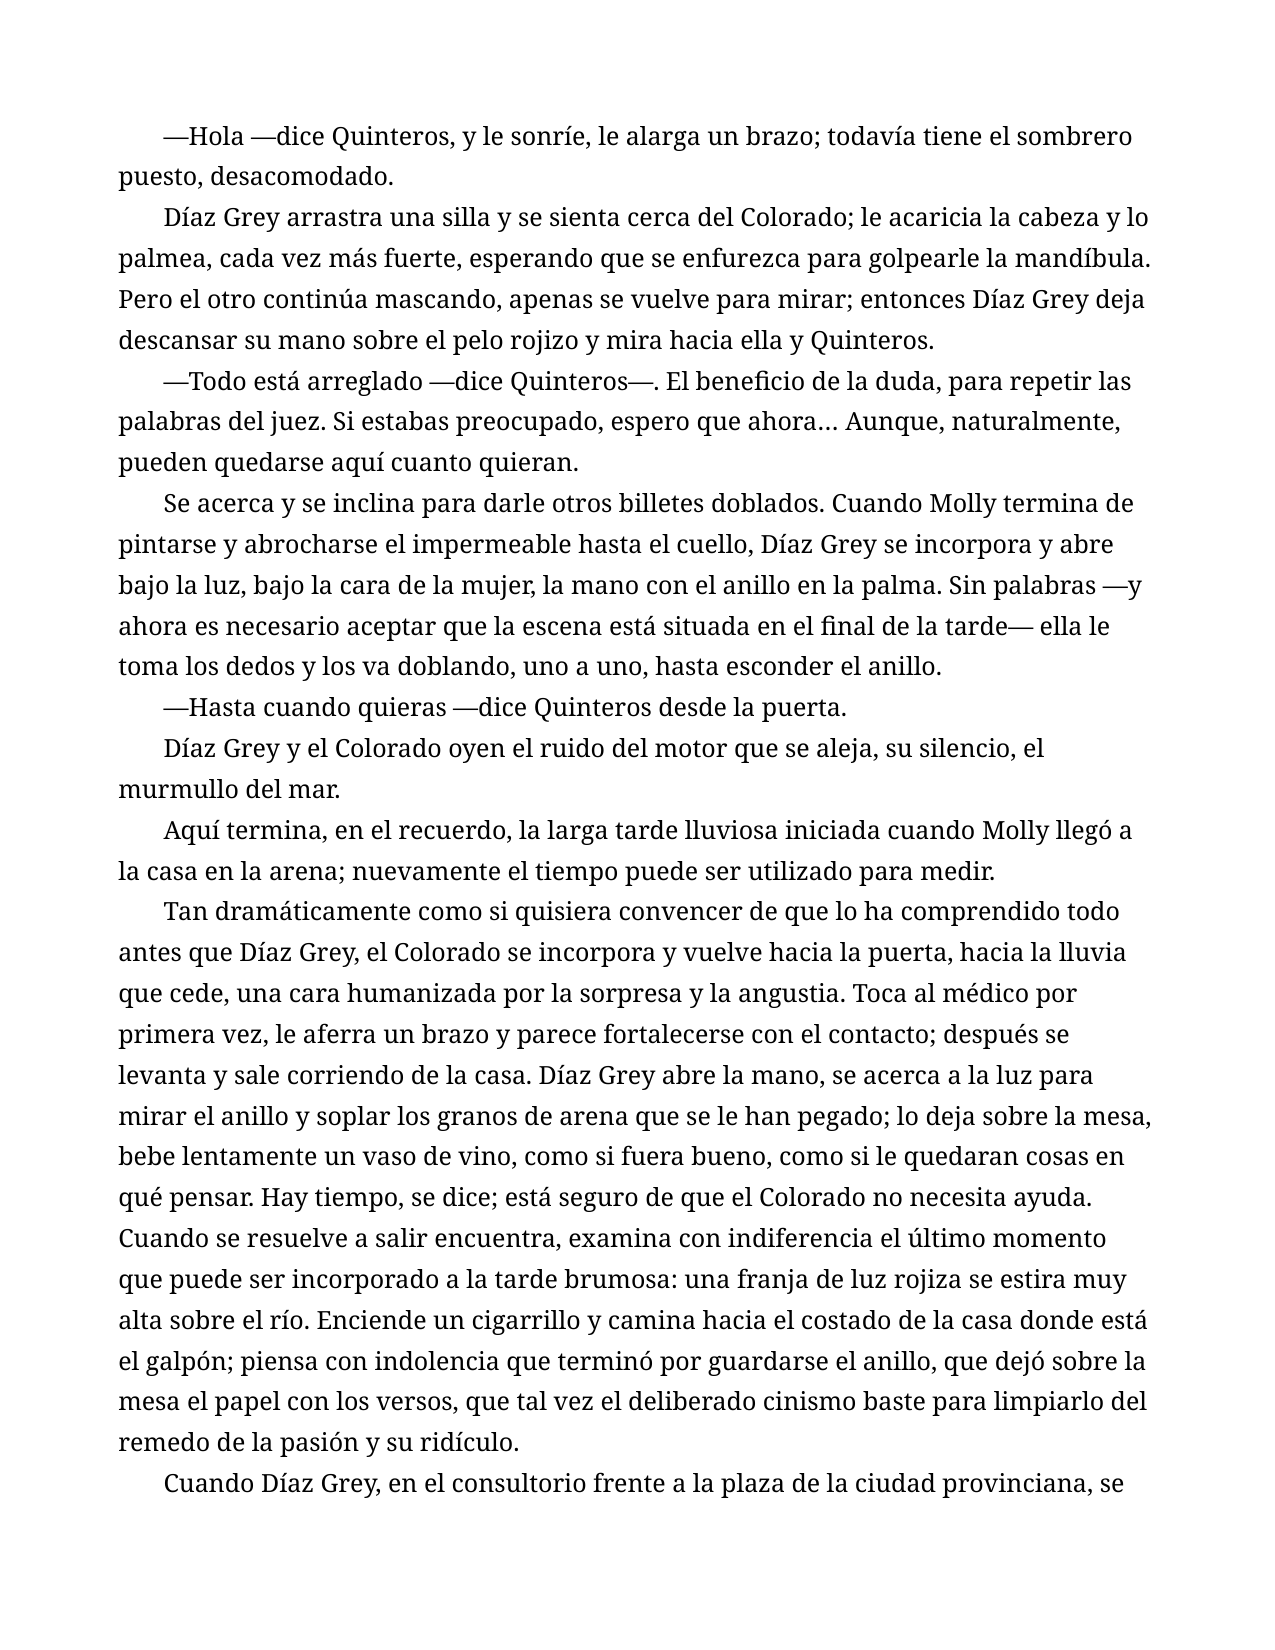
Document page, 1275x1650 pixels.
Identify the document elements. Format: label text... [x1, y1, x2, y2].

text —Hola —dice Quinteros, y le sonríe, le alarga un brazo; todavía tiene el sombrero puesto, desacomodado. Díaz Grey arrastra una silla y se sienta cerca del Colorado; le acaricia la cabeza y lo palmea, cada vez más fuerte, esperando que se enfurezca para golpearle la mandíbula. Pero el otro continúa mascando, apenas se vuelve para mirar; entonces Díaz Grey deja descansar su mano sobre el pelo rojizo y mira hacia ella y Quinteros. —Todo está arreglado —dice Quinteros—. El beneficio de la duda, para repetir las palabras del juez. Si estabas preocupado, espero que ahora… Aunque, naturalmente, pueden quedarse aquí cuanto quieran. Se acerca y se inclina para darle otros billetes doblados. Cuando Molly termina de pintarse y abrocharse el impermeable hasta el cuello, Díaz Grey se incorpora y abre bajo la luz, bajo la cara de la mujer, la mano con el anillo en la palma. Sin palabras —y ahora es necesario aceptar que la escena está situada en el final de la tarde— ella le toma los dedos y los va doblando, uno a uno, hasta esconder el anillo. —Hasta cuando quieras —dice Quinteros desde la puerta. Díaz Grey y el Colorado oyen el ruido del motor que se aleja, su silencio, el murmullo del mar. Aquí termina, en el recuerdo, la larga tarde lluviosa iniciada cuando Molly llegó a la casa en la arena; nuevamente el tiempo puede ser utilizado para medir. Tan dramáticamente como si quisiera convencer de que lo ha comprendido todo antes que Díaz Grey, el Colorado se incorpora y vuelve hacia la puerta, hacia la lluvia que cede, una cara humanizada por la sorpresa y la angustia. Toca al médico por primera vez, le aferra un brazo y parece fortalecerse con el contacto; después se levanta y sale corriendo de la casa. Díaz Grey abre la mano, se acerca a la luz para mirar el anillo y soplar los granos de arena que se le han pegado; lo deja sobre la mesa, bebe lentamente un vaso de vino, como si fuera bueno, como si le quedaran cosas en qué pensar. Hay tiempo, se dice; está seguro de que el Colorado no necesita ayuda. Cuando se resuelve a salir encuentra, examina con indiferencia el último momento que puede ser incorporado a la tarde brumosa: una franja de luz rojiza se estira muy alta sobre el río. Enciende un cigarrillo y camina hacia el costado de la casa donde está el galpón; piensa con indolencia que terminó por guardarse el anillo, que dejó sobre la mesa el papel con los versos, que tal vez el deliberado cinismo baste para limpiarlo del remedo de la pasión y su ridículo. Cuando Díaz Grey, en el consultorio frente a la plaza de la ciudad provinciana, se [118, 118, 1157, 1500]
